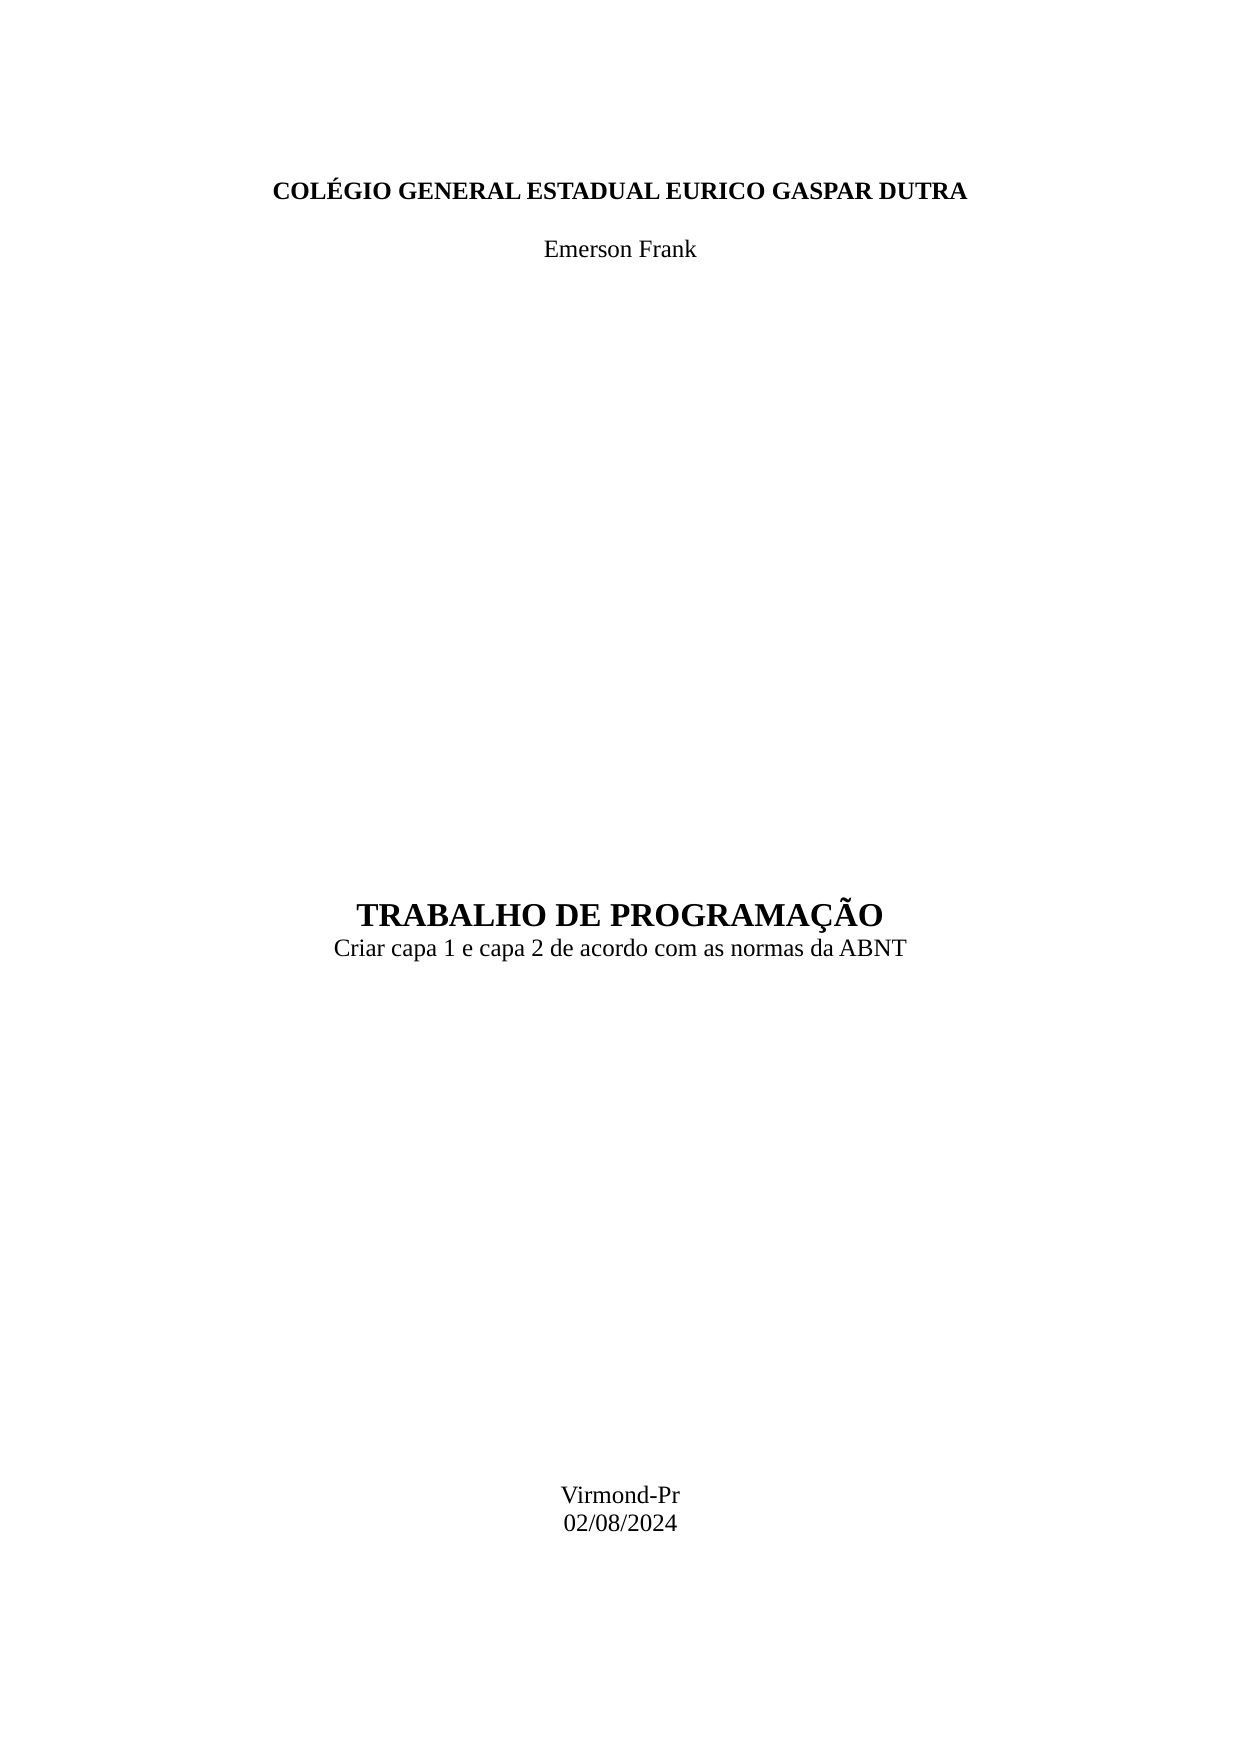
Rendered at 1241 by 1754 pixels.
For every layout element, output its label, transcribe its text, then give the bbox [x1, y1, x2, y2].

text Criar capa 1 e capa 2 de acordo com as normas da ABNT [118, 933, 1122, 962]
text COLÉGIO GENERAL ESTADUAL EURICO GASPAR DUTRA [118, 176, 1122, 205]
text 02/08/2024 [118, 1508, 1122, 1537]
text Emerson Frank [118, 234, 1122, 263]
text TRABALHO DE PROGRAMAÇÃO [118, 895, 1122, 933]
text Virmond-Pr [118, 1480, 1122, 1508]
